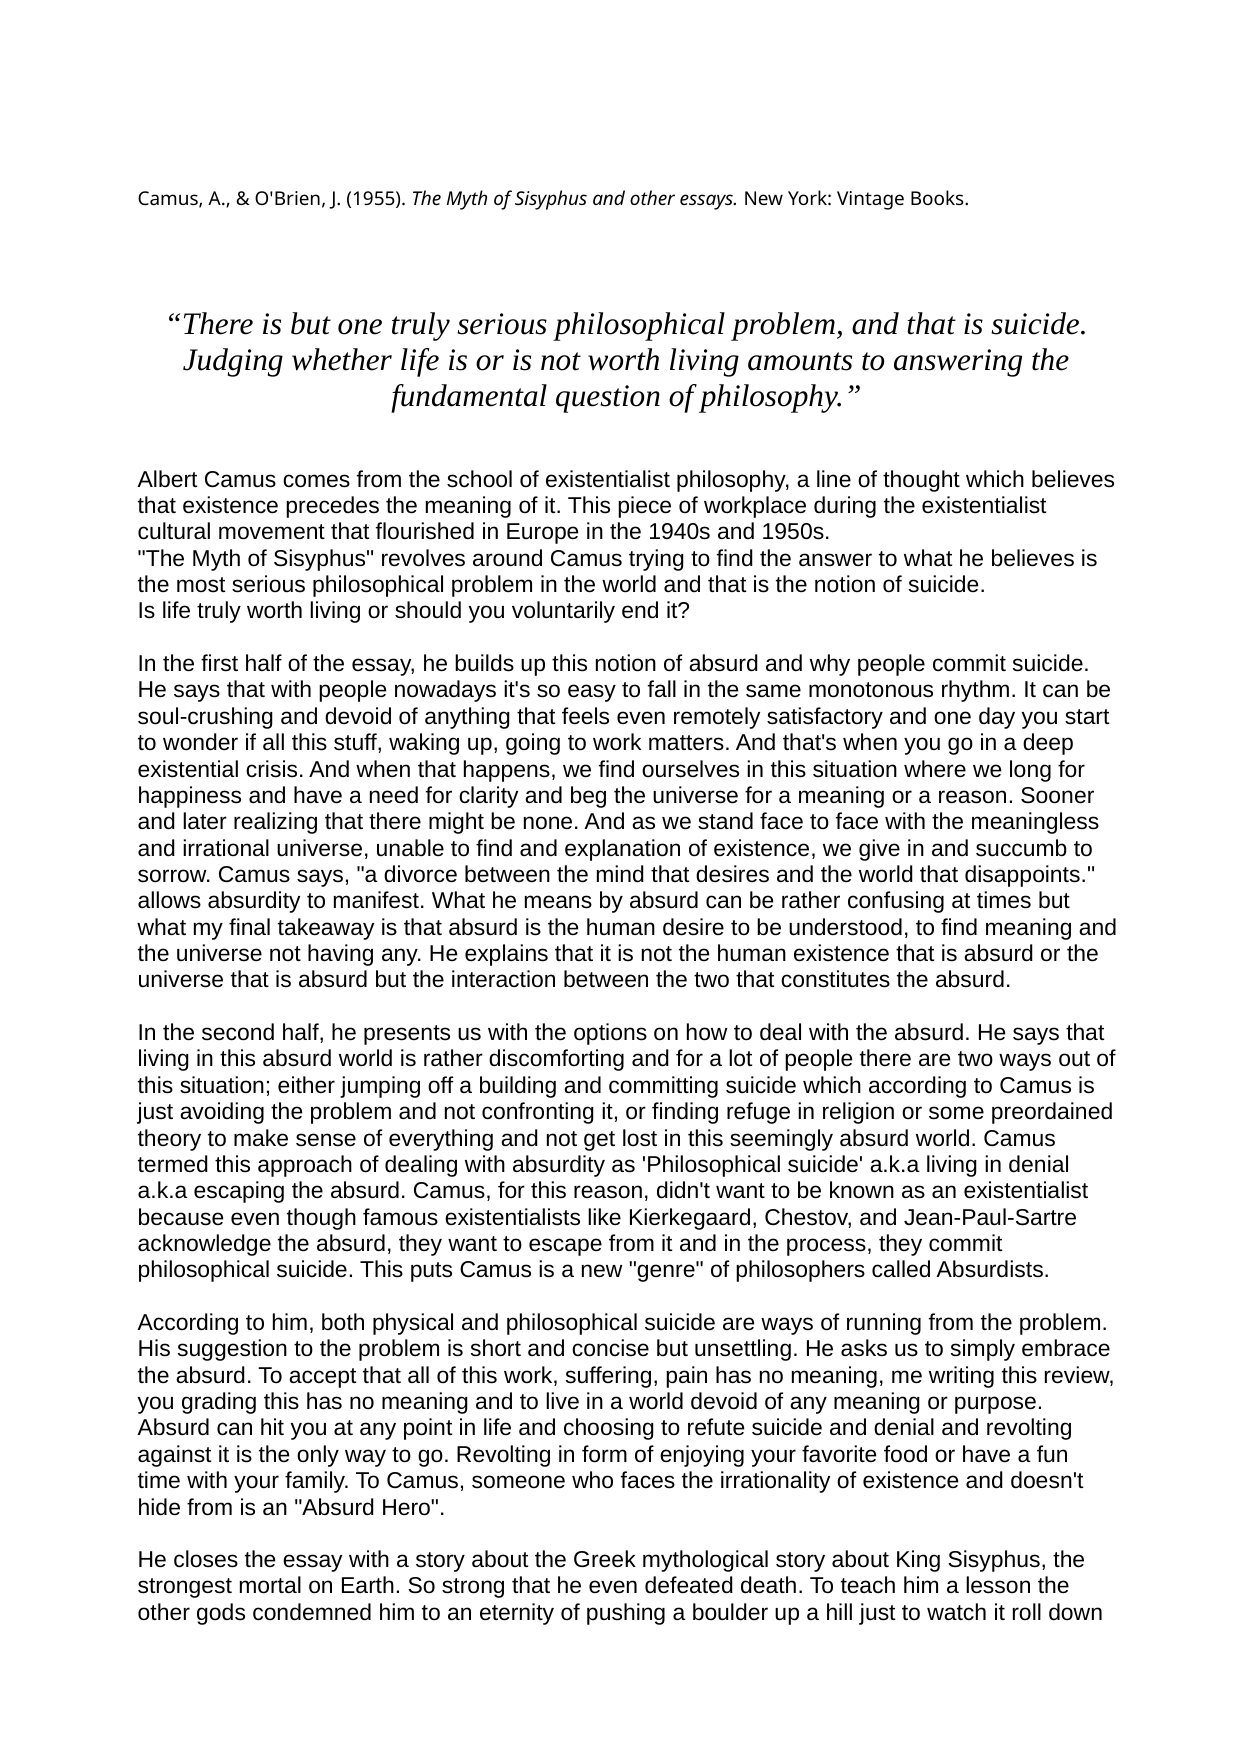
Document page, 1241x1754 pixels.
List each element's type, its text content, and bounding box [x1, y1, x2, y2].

text He closes the essay with a story about the Greek mythological story about King Sisyphus, the strongest mortal on Earth. So strong that he even defeated death. To teach him a lesson the other gods condemned him to an eternity of pushing a boulder up a hill just to watch it roll down [137, 1546, 1118, 1625]
text In the first half of the essay, he builds up this notion of absurd and why people commit suicide. He says that with people nowadays it's so easy to fall in the same monotonous rhythm. It can be soul-crushing and devoid of anything that feels even remotely satisfactory and one day you start to wonder if all this stuff, waking up, going to work matters. And that's when you go in a deep existential crisis. And when that happens, we find ourselves in this situation where we long for happiness and have a need for clarity and beg the universe for a meaning or a reason. Sooner and later realizing that there might be none. And as we stand face to face with the meaningless and irrational universe, unable to find and explanation of existence, we give in and succumb to sorrow. Camus says, "a divorce between the mind that desires and the world that disappoints." allows absurdity to manifest. What he means by absurd can be rather confusing at times but what my final takeaway is that absurd is the human desire to be understood, to find meaning and the universe not having any. He explains that it is not the human existence that is absurd or the universe that is absurd but the interaction between the two that constitutes the absurd. [137, 650, 1118, 993]
text In the second half, he presents us with the options on how to deal with the absurd. He says that living in this absurd world is rather discomforting and for a lot of people there are two ways out of this situation; either jumping off a building and committing suicide which according to Camus is just avoiding the problem and not confronting it, or finding refuge in religion or some preordained theory to make sense of everything and not get lost in this seemingly absurd world. Camus termed this approach of dealing with absurdity as 'Philosophical suicide' a.k.a living in denial a.k.a escaping the absurd. Camus, for this reason, didn't want to be known as an existentialist because even though famous existentialists like Kierkegaard, Chestov, and Jean-Paul-Sartre acknowledge the absurd, they want to escape from it and in the process, they commit philosophical suicide. This puts Camus is a new "genre" of philosophers called Absurdists. [137, 1019, 1118, 1283]
text Is life truly worth living or should you voluntarily end it? [137, 597, 1118, 624]
text "The Myth of Sisyphus" revolves around Camus trying to find the answer to what he believes is the most serious philosophical problem in the world and that is the notion of suicide. [137, 545, 1118, 597]
text According to him, both physical and philosophical suicide are ways of running from the problem. His suggestion to the problem is short and concise but unsettling. He asks us to simply embrace the absurd. To accept that all of this work, suffering, pain has no meaning, me writing this review, you grading this has no meaning and to live in a world devoid of any meaning or purpose. Absurd can hit you at any point in life and choosing to refute suicide and denial and revolting against it is the only way to go. Revolting in form of enjoying your favorite food or have a fun time with your family. To Camus, someone who faces the irrationality of existence and doesn't hide from is an "Absurd Hero". [137, 1309, 1118, 1520]
text Camus, A., & O'Brien, J. (1955). The Myth of Sisyphus and other essays. New York: Vintage Books. [137, 185, 1118, 211]
text Albert Camus comes from the school of existentialist philosophy, a line of thought which believes that existence precedes the meaning of it. This piece of workplace during the existentialist cultural movement that flourished in Europe in the 1940s and 1950s. [137, 466, 1118, 545]
text “There is but one truly serious philosophical problem, and that is suicide. Judging whether life is or is not worth living amounts to answering the fundamental question of philosophy.” [137, 305, 1118, 413]
